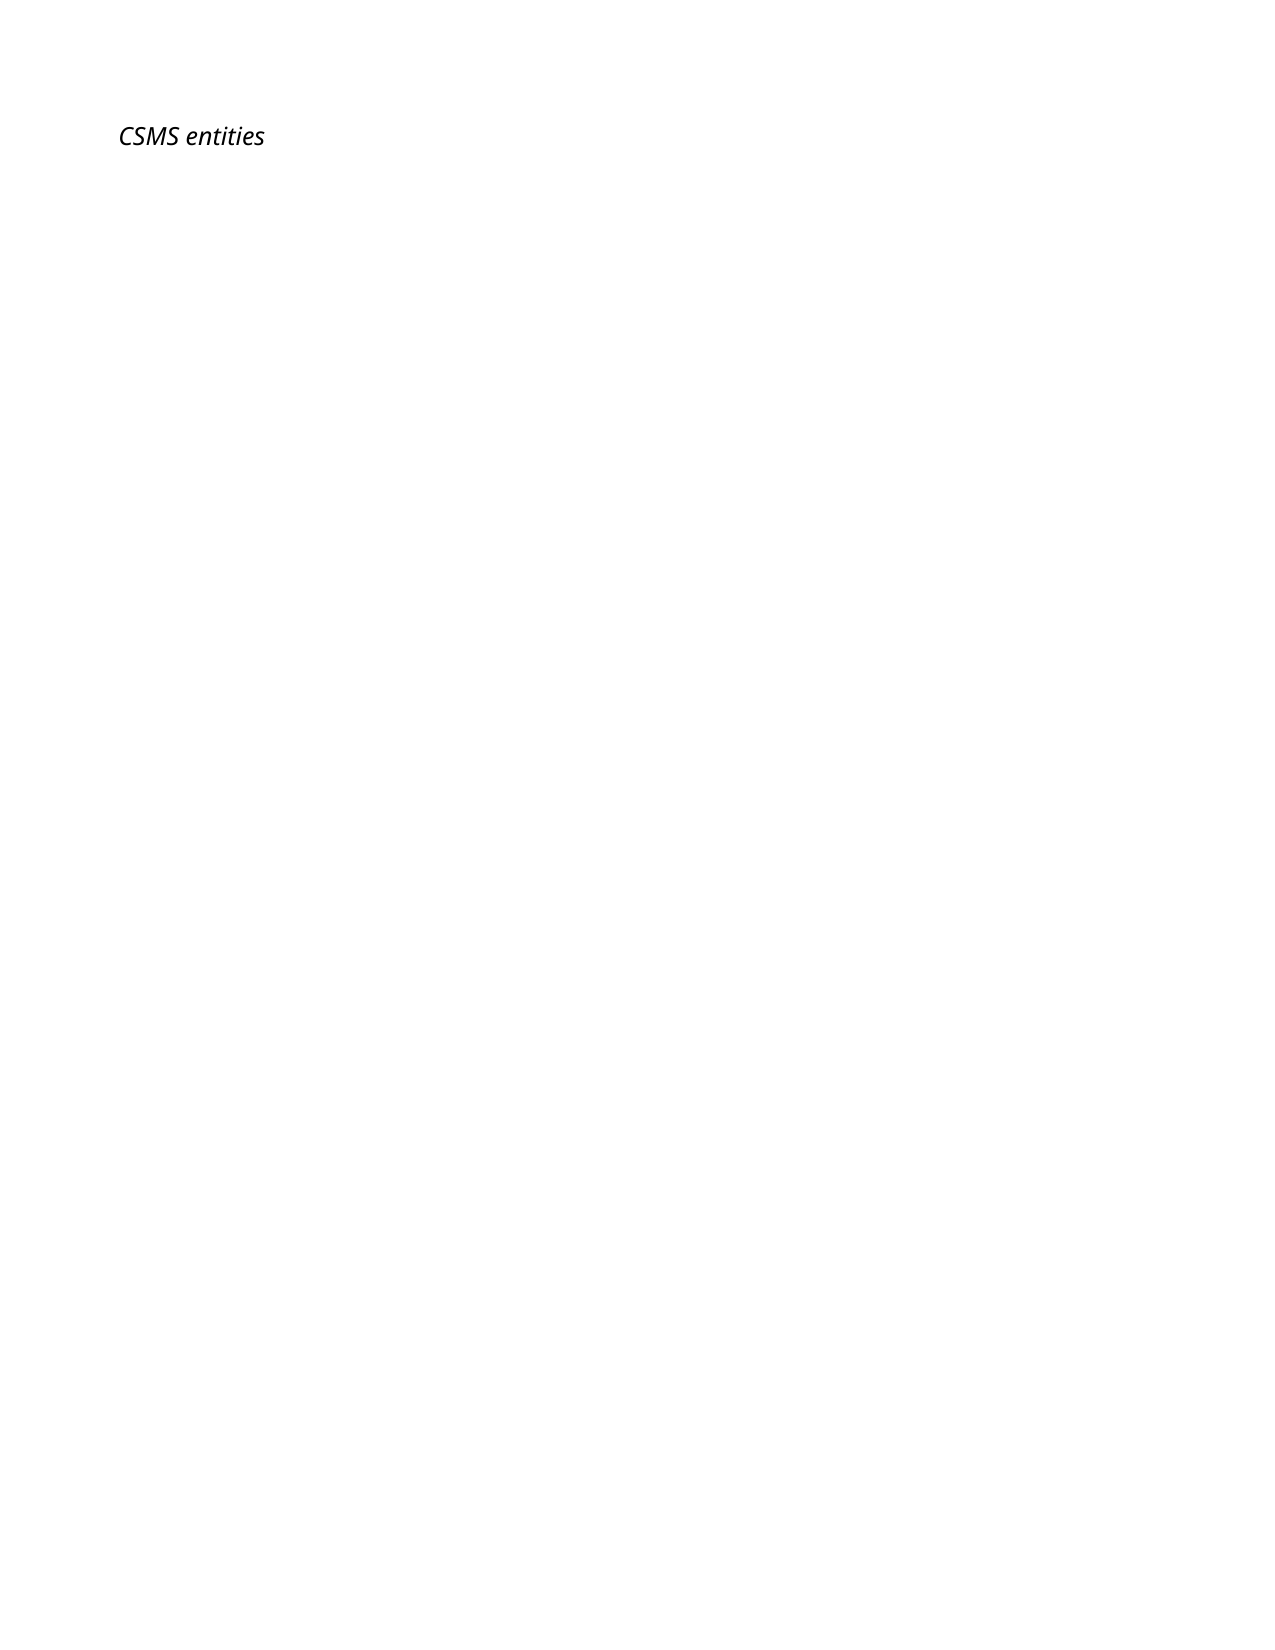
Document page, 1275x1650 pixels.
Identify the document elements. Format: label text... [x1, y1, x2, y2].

text CSMS entities [118, 118, 1215, 152]
